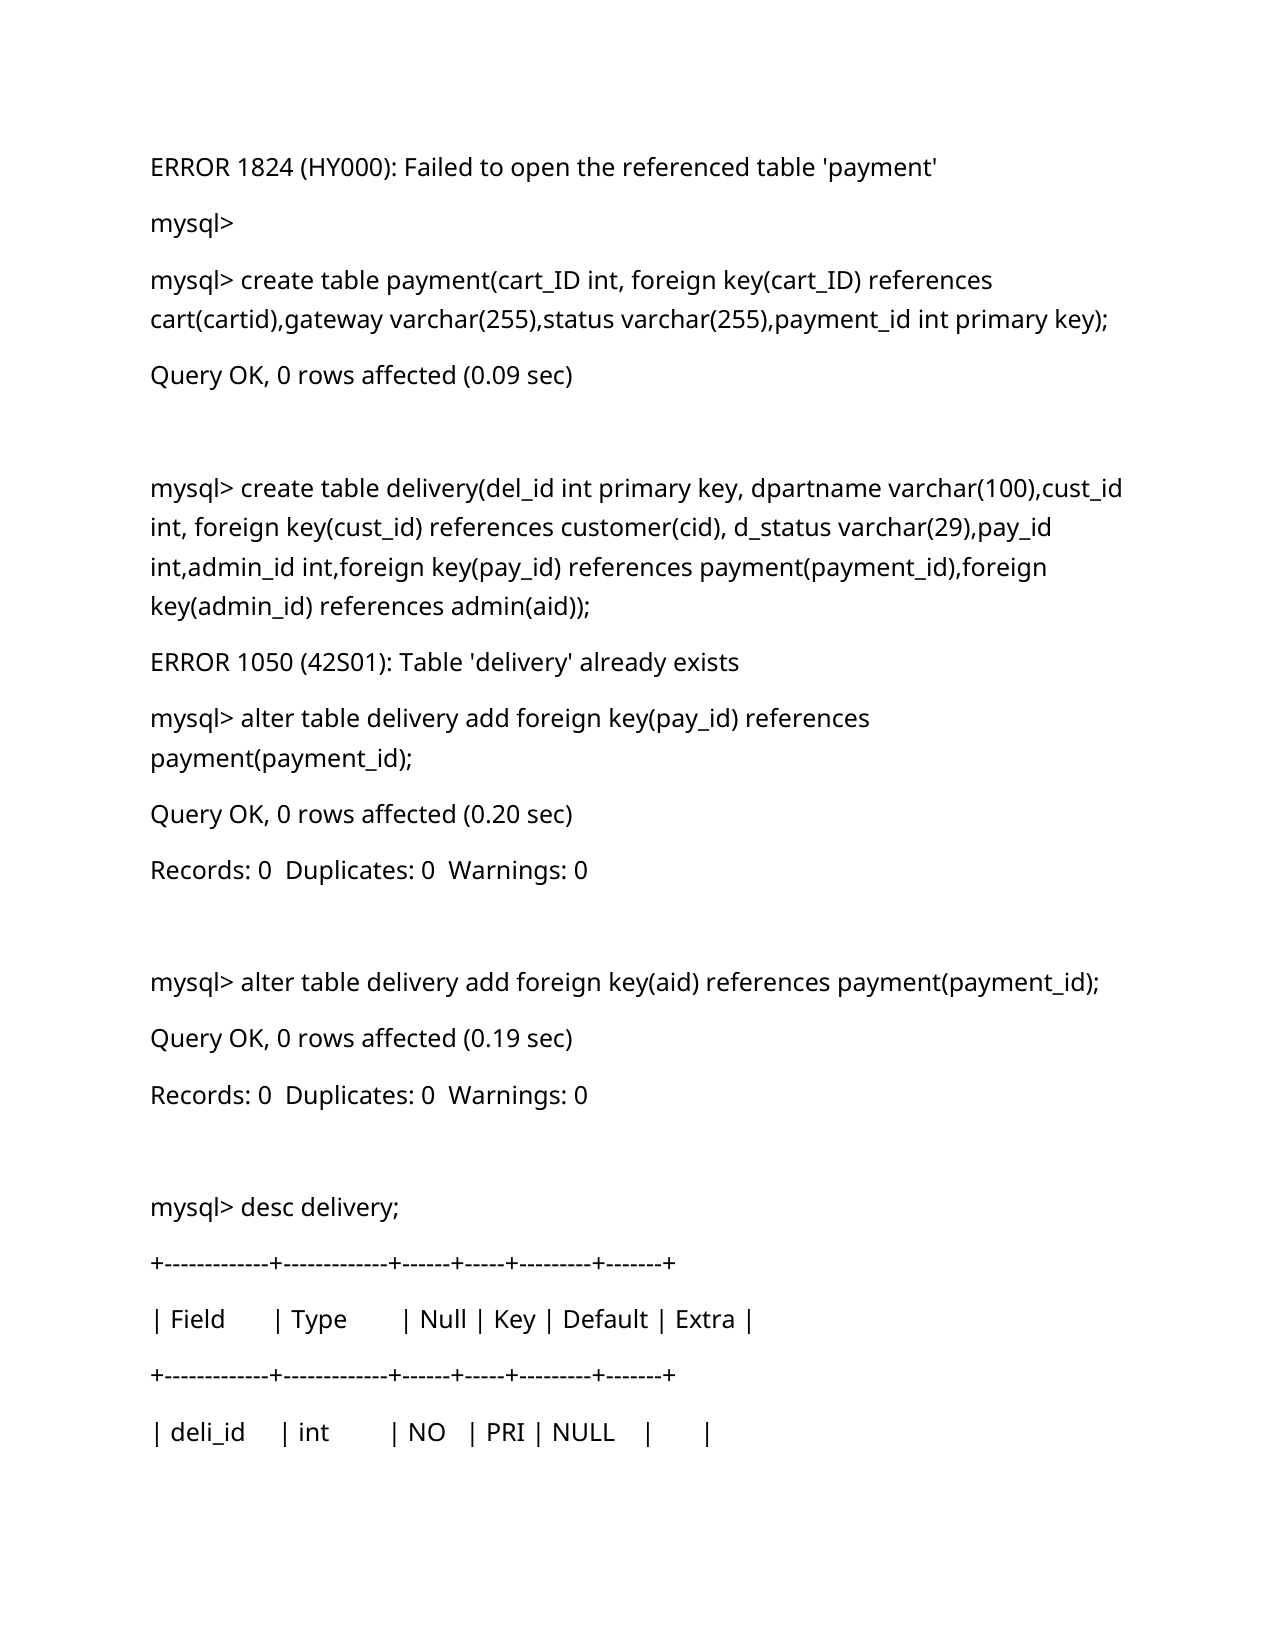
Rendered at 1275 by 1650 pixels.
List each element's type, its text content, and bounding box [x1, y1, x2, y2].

text mysql> desc delivery; [150, 1189, 1125, 1224]
text Query OK, 0 rows affected (0.20 sec) [150, 797, 1125, 831]
text mysql> alter table delivery add foreign key(aid) references payment(payment_id); [150, 965, 1125, 999]
text ERROR 1050 (42S01): Table 'delivery' already exists [150, 645, 1125, 679]
text | deli_id | int | NO | PRI | NULL | | [150, 1414, 1125, 1448]
text Records: 0 Duplicates: 0 Warnings: 0 [150, 1077, 1125, 1111]
text mysql> create table payment(cart_ID int, foreign key(cart_ID) references cart(cartid),gateway varchar(255),status varchar(255),payment_id int primary key); [150, 262, 1125, 336]
text +-------------+-------------+------+-----+---------+-------+ [150, 1246, 1125, 1280]
text Query OK, 0 rows affected (0.09 sec) [150, 358, 1125, 392]
text Query OK, 0 rows affected (0.19 sec) [150, 1021, 1125, 1055]
text | Field | Type | Null | Key | Default | Extra | [150, 1302, 1125, 1336]
text +-------------+-------------+------+-----+---------+-------+ [150, 1358, 1125, 1392]
text mysql> create table delivery(del_id int primary key, dpartname varchar(100),cust_id int, foreign key(cust_id) references customer(cid), d_status varchar(29),pay_id int,admin_id int,foreign key(pay_id) references payment(payment_id),foreign key(admin_id) references admin(aid)); [150, 470, 1125, 623]
text ERROR 1824 (HY000): Failed to open the referenced table 'payment' [150, 150, 1125, 184]
text mysql> alter table delivery add foreign key(pay_id) references payment(payment_id); [150, 701, 1125, 774]
text mysql> [150, 206, 1125, 240]
text Records: 0 Duplicates: 0 Warnings: 0 [150, 853, 1125, 887]
